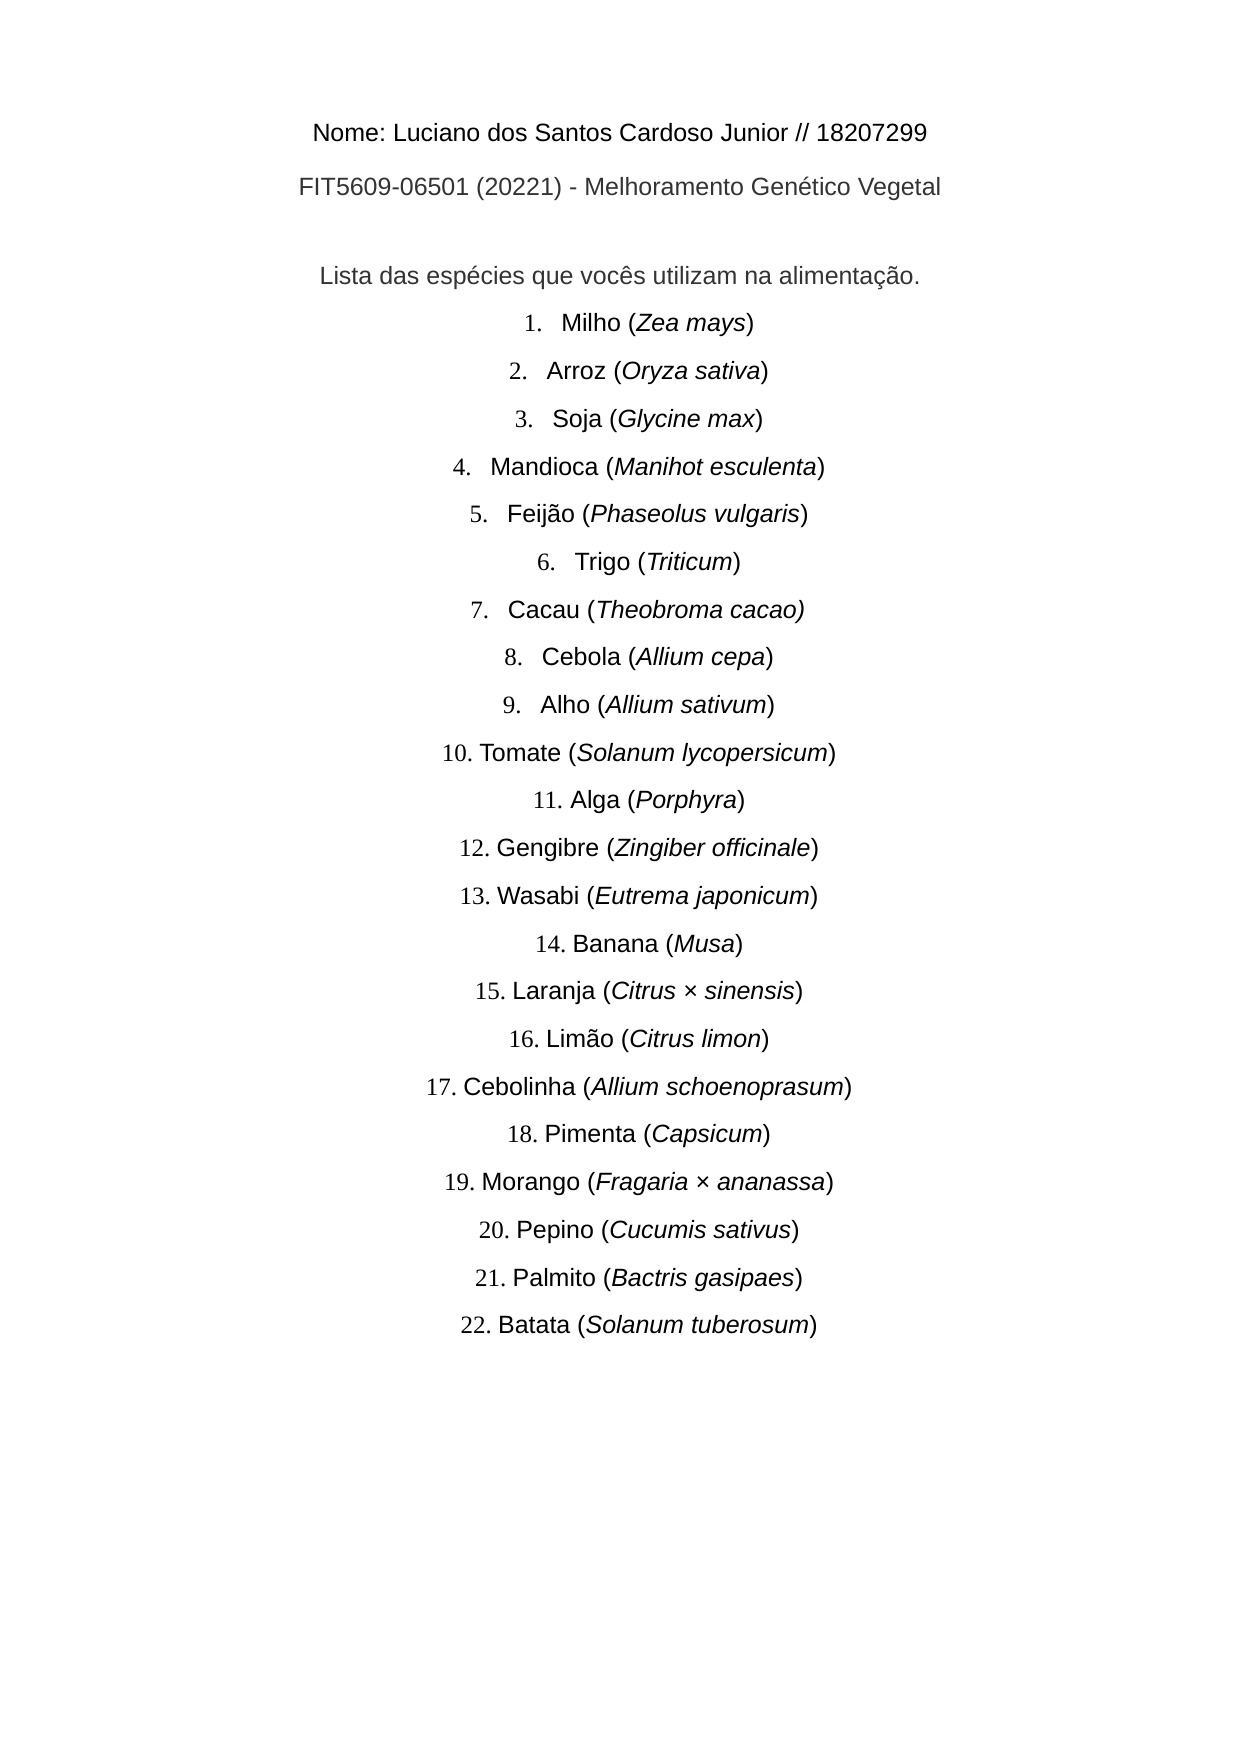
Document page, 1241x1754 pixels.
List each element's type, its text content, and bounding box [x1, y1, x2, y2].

list Alga (Porphyra) [156, 785, 1122, 814]
list Limão (Citrus limon) [156, 1024, 1122, 1053]
text Nome: Luciano dos Santos Cardoso Junior // 18207299 [118, 118, 1122, 147]
list Alho (Allium sativum) [156, 690, 1122, 719]
list Arroz (Oryza sativa) [156, 356, 1122, 385]
list Cacau (Theobroma cacao) [156, 594, 1122, 623]
text Lista das espécies que vocês utilizam na alimentação. [118, 261, 1122, 289]
list Feijão (Phaseolus vulgaris) [156, 499, 1122, 528]
list Morango (Fragaria × ananassa) [156, 1167, 1122, 1196]
list Banana (Musa) [156, 928, 1122, 957]
list Laranja (Citrus × sinensis) [156, 976, 1122, 1005]
list Soja (Glycine max) [156, 404, 1122, 433]
list Trigo (Triticum) [156, 547, 1122, 576]
list Palmito (Bactris gasipaes) [156, 1262, 1122, 1291]
list Cebolinha (Allium schoenoprasum) [156, 1072, 1122, 1101]
list Pimenta (Capsicum) [156, 1119, 1122, 1148]
list Milho (Zea mays) [156, 308, 1122, 337]
list Pepino (Cucumis sativus) [156, 1215, 1122, 1244]
list Tomate (Solanum lycopersicum) [156, 738, 1122, 767]
list Cebola (Allium cepa) [156, 642, 1122, 671]
list Mandioca (Manihot esculenta) [156, 451, 1122, 480]
list Batata (Solanum tuberosum) [156, 1310, 1122, 1339]
subtitle FIT5609-06501 (20221) - Melhoramento Genético Vegetal [118, 172, 1122, 201]
list Wasabi (Eutrema japonicum) [156, 881, 1122, 910]
list Gengibre (Zingiber officinale) [156, 833, 1122, 862]
